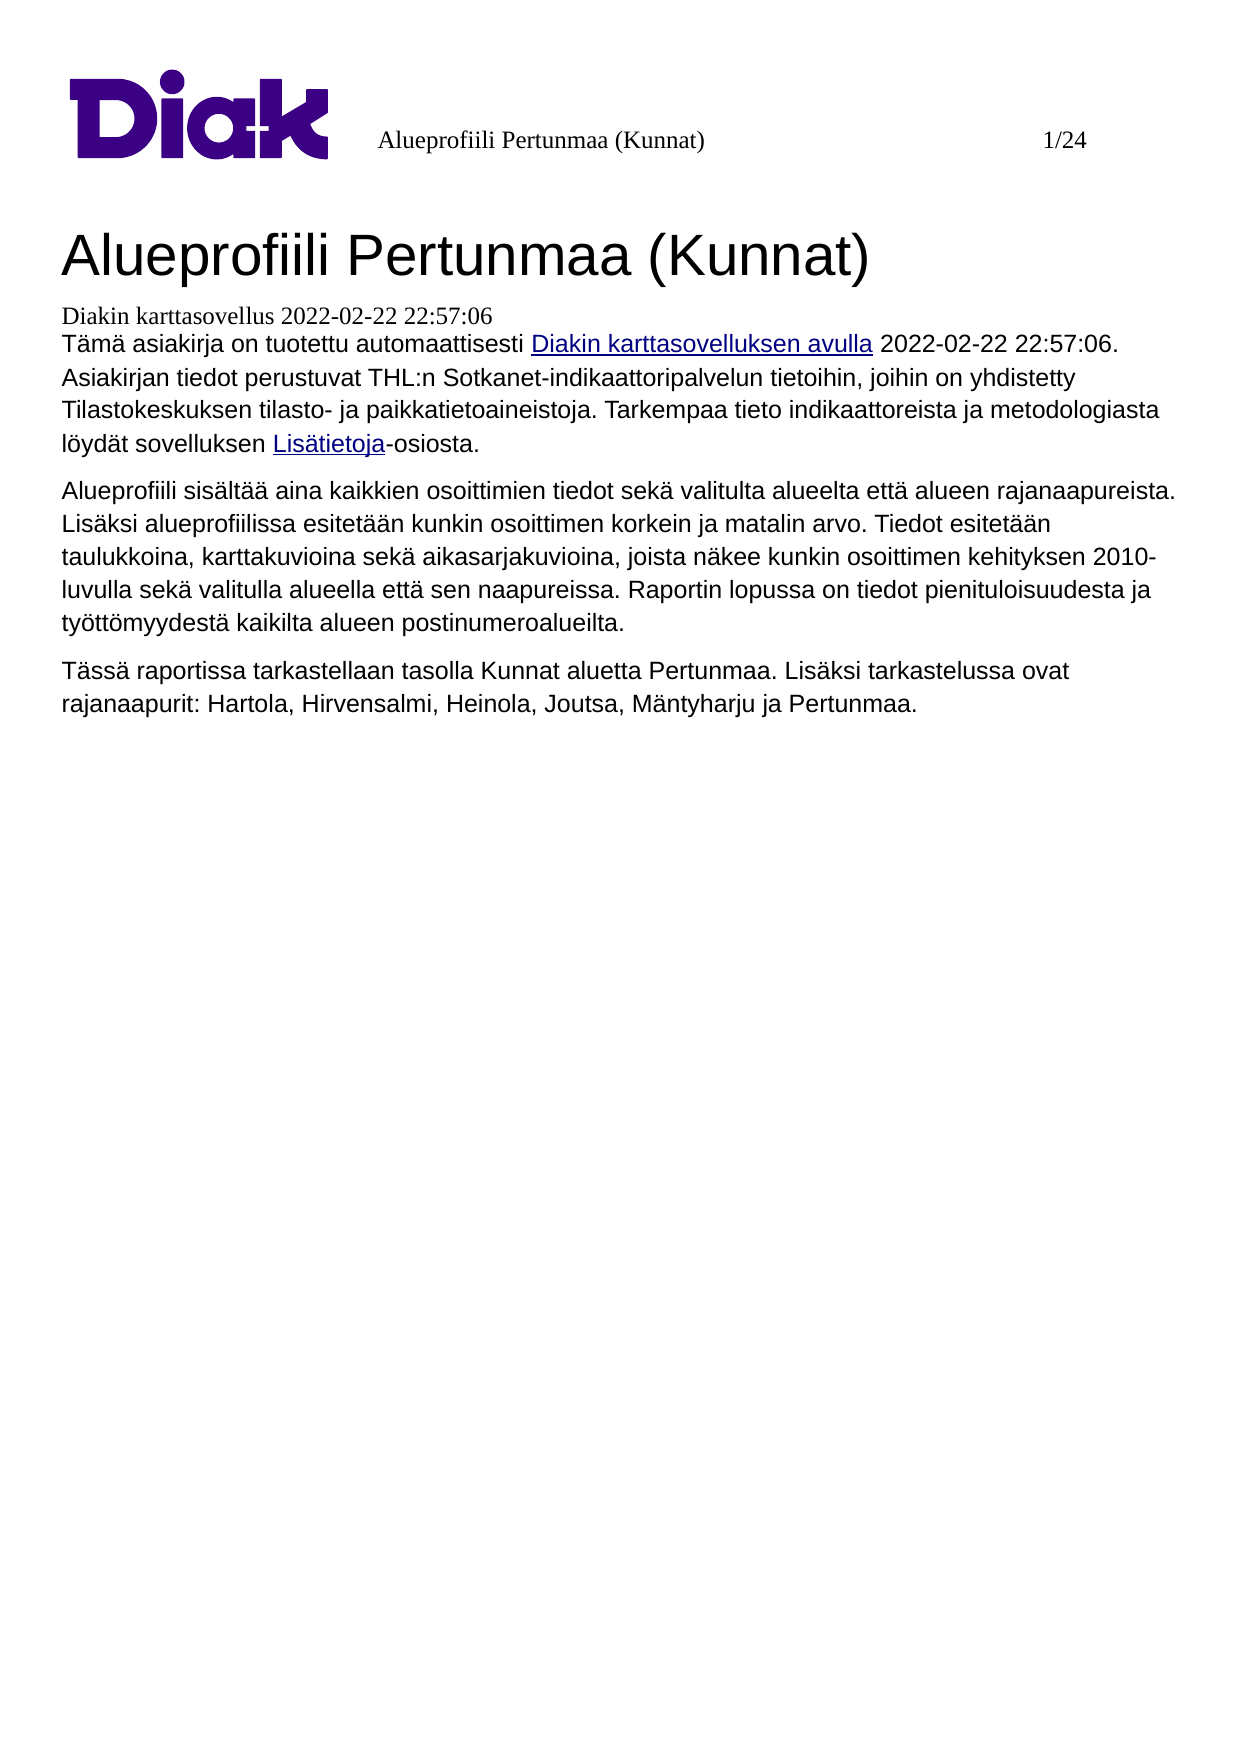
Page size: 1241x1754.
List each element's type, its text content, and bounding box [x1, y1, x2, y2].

title Alueprofiili Pertunmaa (Kunnat) [61, 221, 1179, 288]
text Diakin karttasovellus 2022-02-22 22:57:06 [61, 301, 1179, 329]
text Tässä raportissa tarkastellaan tasolla Kunnat aluetta Pertunmaa. Lisäksi tarkastelussa ovat rajanaapurit: Hartola, Hirvensalmi, Heinola, Joutsa, Mäntyharju ja Pertunmaa. [61, 656, 1179, 718]
text Tämä asiakirja on tuotettu automaattisesti Diakin karttasovelluksen avulla 2022-02-22 22:57:06. Asiakirjan tiedot perustuvat THL:n Sotkanet-indikaattoripalvelun tietoihin, joihin on yhdistetty Tilastokeskuksen tilasto- ja paikkatietoaineistoja. Tarkempaa tieto indikaattoreista ja metodologiasta löydät sovelluksen Lisätietoja-osiosta. [61, 329, 1179, 457]
text Alueprofiili sisältää aina kaikkien osoittimien tiedot sekä valitulta alueelta että alueen rajanaapureista. Lisäksi alueprofiilissa esitetään kunkin osoittimen korkein ja matalin arvo. Tiedot esitetään taulukkoina, karttakuvioina sekä aikasarjakuvioina, joista näkee kunkin osoittimen kehityksen 2010-luvulla sekä valitulla alueella että sen naapureissa. Raportin lopussa on tiedot pienituloisuudesta ja työttömyydestä kaikilta alueen postinumeroalueilta. [61, 476, 1179, 637]
